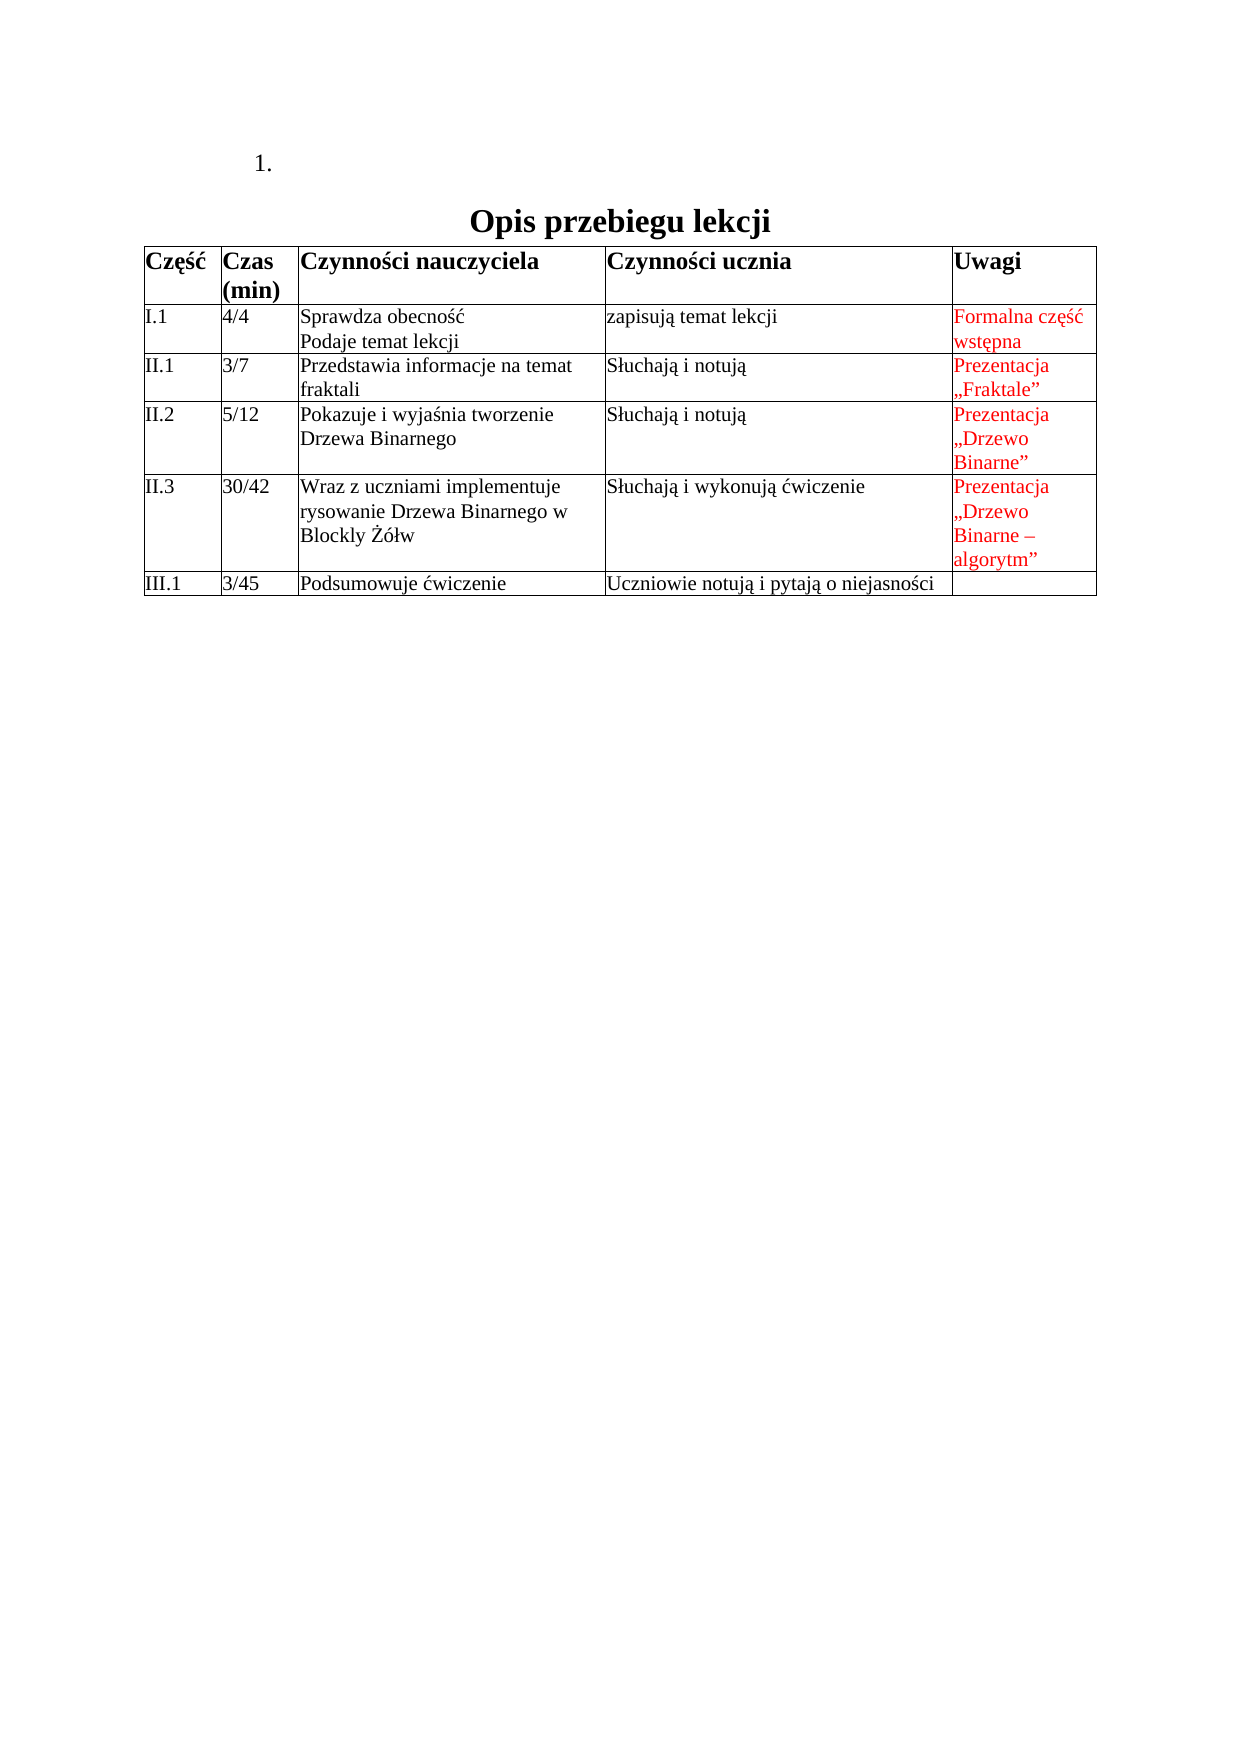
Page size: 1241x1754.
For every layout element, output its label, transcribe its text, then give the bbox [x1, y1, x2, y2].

table_cell zapisują temat lekcji [606, 305, 952, 353]
table_cell I.1 [145, 305, 221, 353]
table_cell Formalna część wstępna [953, 305, 1096, 353]
table_cell Przedstawia informacje na temat fraktali [299, 354, 605, 401]
table_cell Słuchają i notują [606, 354, 952, 401]
table_cell Wraz z uczniami implementuje rysowanie Drzewa Binarnego w Blockly Żółw [299, 475, 605, 571]
table_cell Słuchają i notują [606, 402, 952, 474]
table_cell 3/7 [222, 354, 298, 401]
table_cell 30/42 [222, 475, 298, 571]
table_header Część [145, 247, 221, 304]
table_header Czynności ucznia [606, 247, 952, 304]
table_cell 4/4 [222, 305, 298, 353]
table_cell Podsumowuje ćwiczenie [299, 572, 605, 595]
table_cell Słuchają i wykonują ćwiczenie [606, 475, 952, 571]
subtitle Opis przebiegu lekcji [150, 201, 1090, 240]
table_header Czynności nauczyciela [299, 247, 605, 304]
table_cell 3/45 [222, 572, 298, 595]
table_cell Prezentacja „Drzewo Binarne” [953, 402, 1096, 474]
table_cell III.1 [145, 572, 221, 595]
table_cell II.3 [145, 475, 221, 571]
table_cell Sprawdza obecność Podaje temat lekcji [299, 305, 605, 353]
table_cell Prezentacja „Drzewo Binarne – algorytm” [953, 475, 1096, 571]
table_cell Pokazuje i wyjaśnia tworzenie Drzewa Binarnego [299, 402, 605, 474]
table_cell II.1 [145, 354, 221, 401]
table_cell Uczniowie notują i pytają o niejasności [606, 572, 952, 595]
table_cell [953, 572, 1096, 595]
table_header Czas (min) [222, 247, 298, 304]
table_cell II.2 [145, 402, 221, 474]
table_cell Prezentacja „Fraktale” [953, 354, 1096, 401]
table_header Uwagi [953, 247, 1096, 304]
table_cell 5/12 [222, 402, 298, 474]
